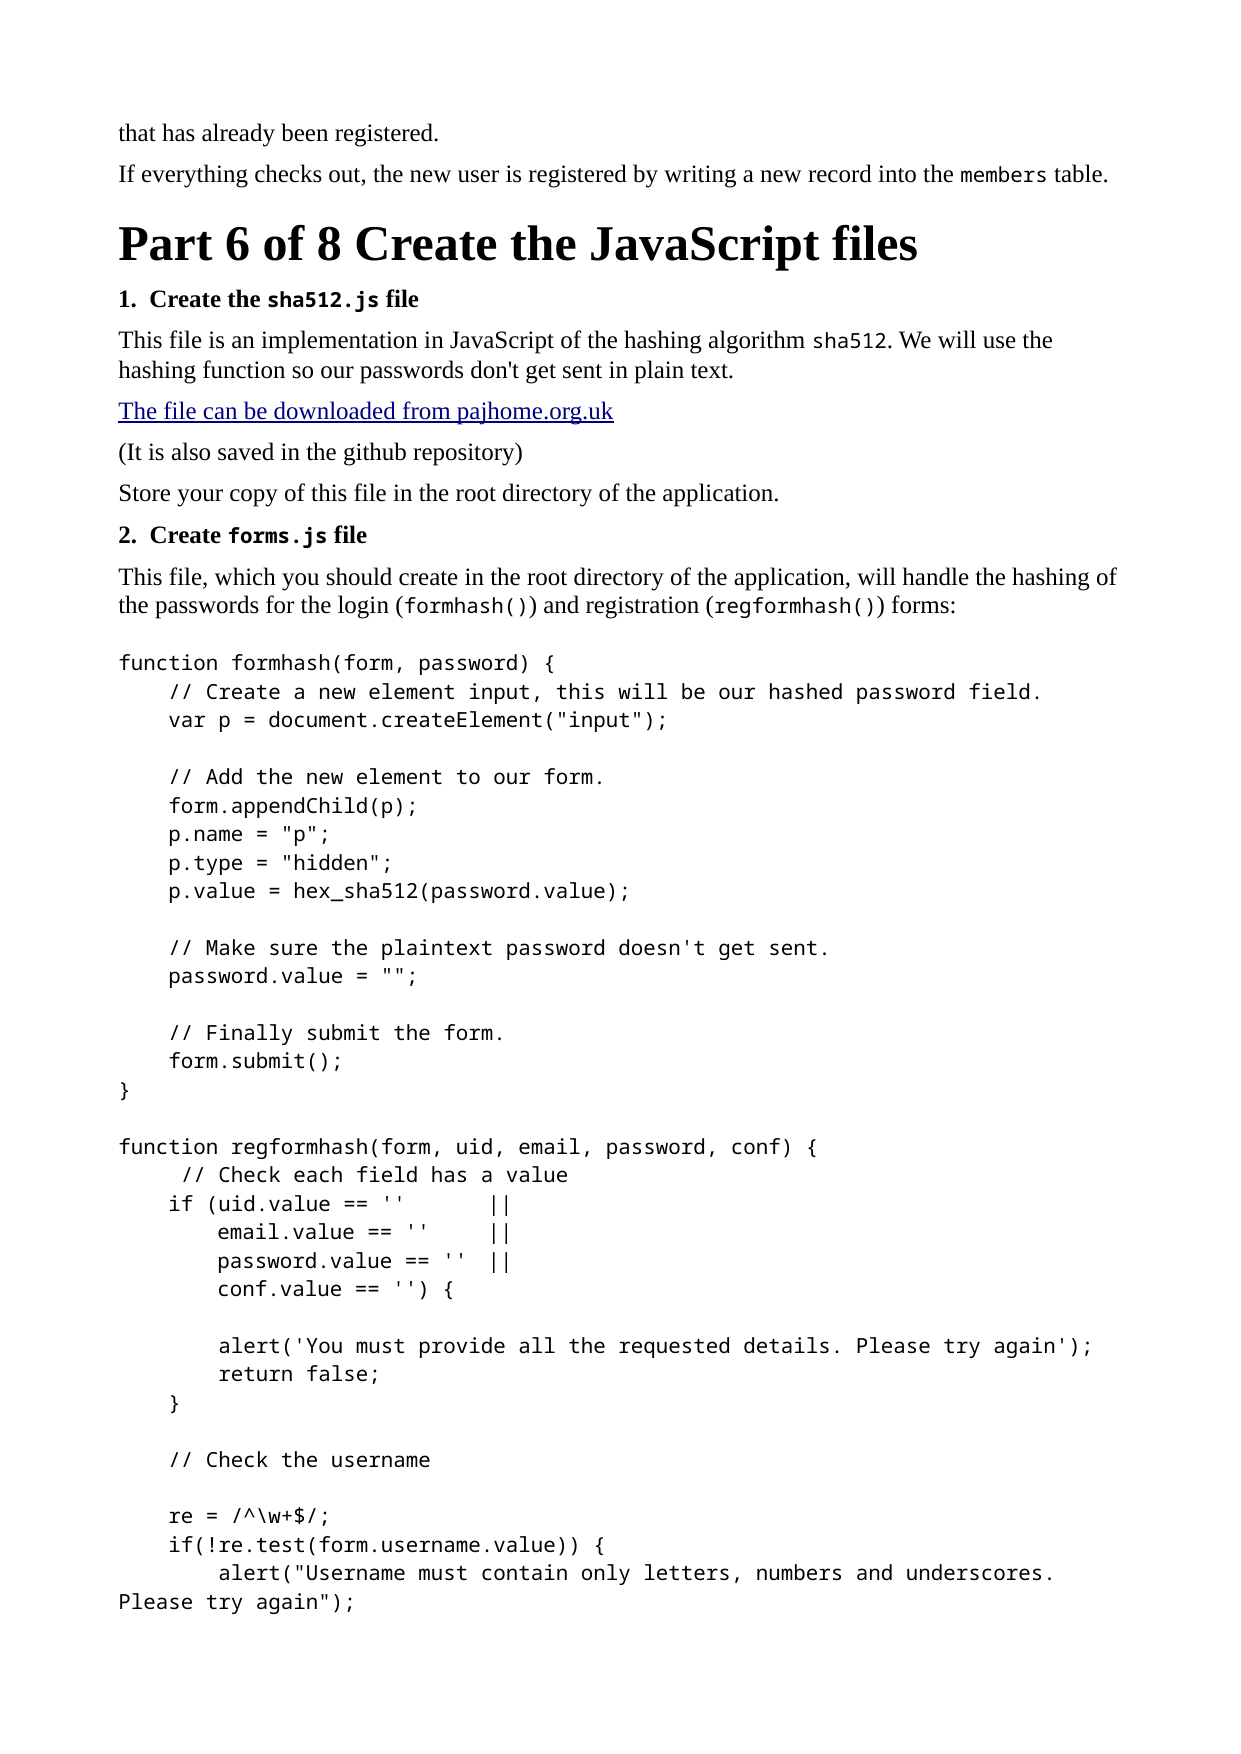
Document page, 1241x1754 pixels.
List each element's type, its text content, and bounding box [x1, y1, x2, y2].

text form.submit(); [118, 1047, 1122, 1075]
text that has already been registered. [118, 118, 1122, 147]
text form.appendChild(p); [118, 791, 1122, 819]
text Store your copy of this file in the root directory of the application. [118, 478, 1122, 507]
subtitle Part 6 of 8 Create the JavaScript files [118, 214, 1122, 271]
text // Finally submit the form. [118, 1018, 1122, 1047]
text var p = document.createElement("input"); [118, 705, 1122, 734]
text p.name = "p"; [118, 819, 1122, 848]
text } [118, 1388, 1122, 1416]
text email.value == '' || [118, 1217, 1122, 1246]
text if (uid.value == '' || [118, 1189, 1122, 1217]
text (It is also saved in the github repository) [118, 437, 1122, 466]
text p.type = "hidden"; [118, 848, 1122, 876]
text password.value == '' || [118, 1246, 1122, 1274]
text // Make sure the plaintext password doesn't get sent. [118, 933, 1122, 961]
text alert("Username must contain only letters, numbers and underscores. Please try again"); [118, 1558, 1122, 1615]
text password.value = ""; [118, 961, 1122, 990]
text // Check each field has a value [118, 1160, 1122, 1189]
text re = /^\w+$/; [118, 1502, 1122, 1530]
text If everything checks out, the new user is registered by writing a new record into the members table. [118, 159, 1122, 189]
text 2. Create forms.js file [118, 520, 1122, 549]
text function regformhash(form, uid, email, password, conf) { [118, 1132, 1122, 1160]
text p.value = hex_sha512(password.value); [118, 876, 1122, 904]
text } [118, 1075, 1122, 1103]
text if(!re.test(form.username.value)) { [118, 1530, 1122, 1558]
text The file can be downloaded from pajhome.org.uk [118, 396, 1122, 425]
text // Create a new element input, this will be our hashed password field. [118, 677, 1122, 705]
text This file is an implementation in JavaScript of the hashing algorithm sha512. We will use the hashing function so our passwords don't get sent in plain text. [118, 326, 1122, 384]
list 1. Create the sha512.js file [88, 284, 1122, 313]
text conf.value == '') { [118, 1274, 1122, 1303]
text alert('You must provide all the requested details. Please try again'); [118, 1331, 1122, 1359]
text // Check the username [118, 1445, 1122, 1473]
text return false; [118, 1359, 1122, 1388]
text This file, which you should create in the root directory of the application, will handle the hashing of the passwords for the login (formhash()) and registration (regformhash()) forms: [118, 562, 1122, 620]
text // Add the new element to our form. [118, 762, 1122, 791]
text function formhash(form, password) { [118, 648, 1122, 677]
